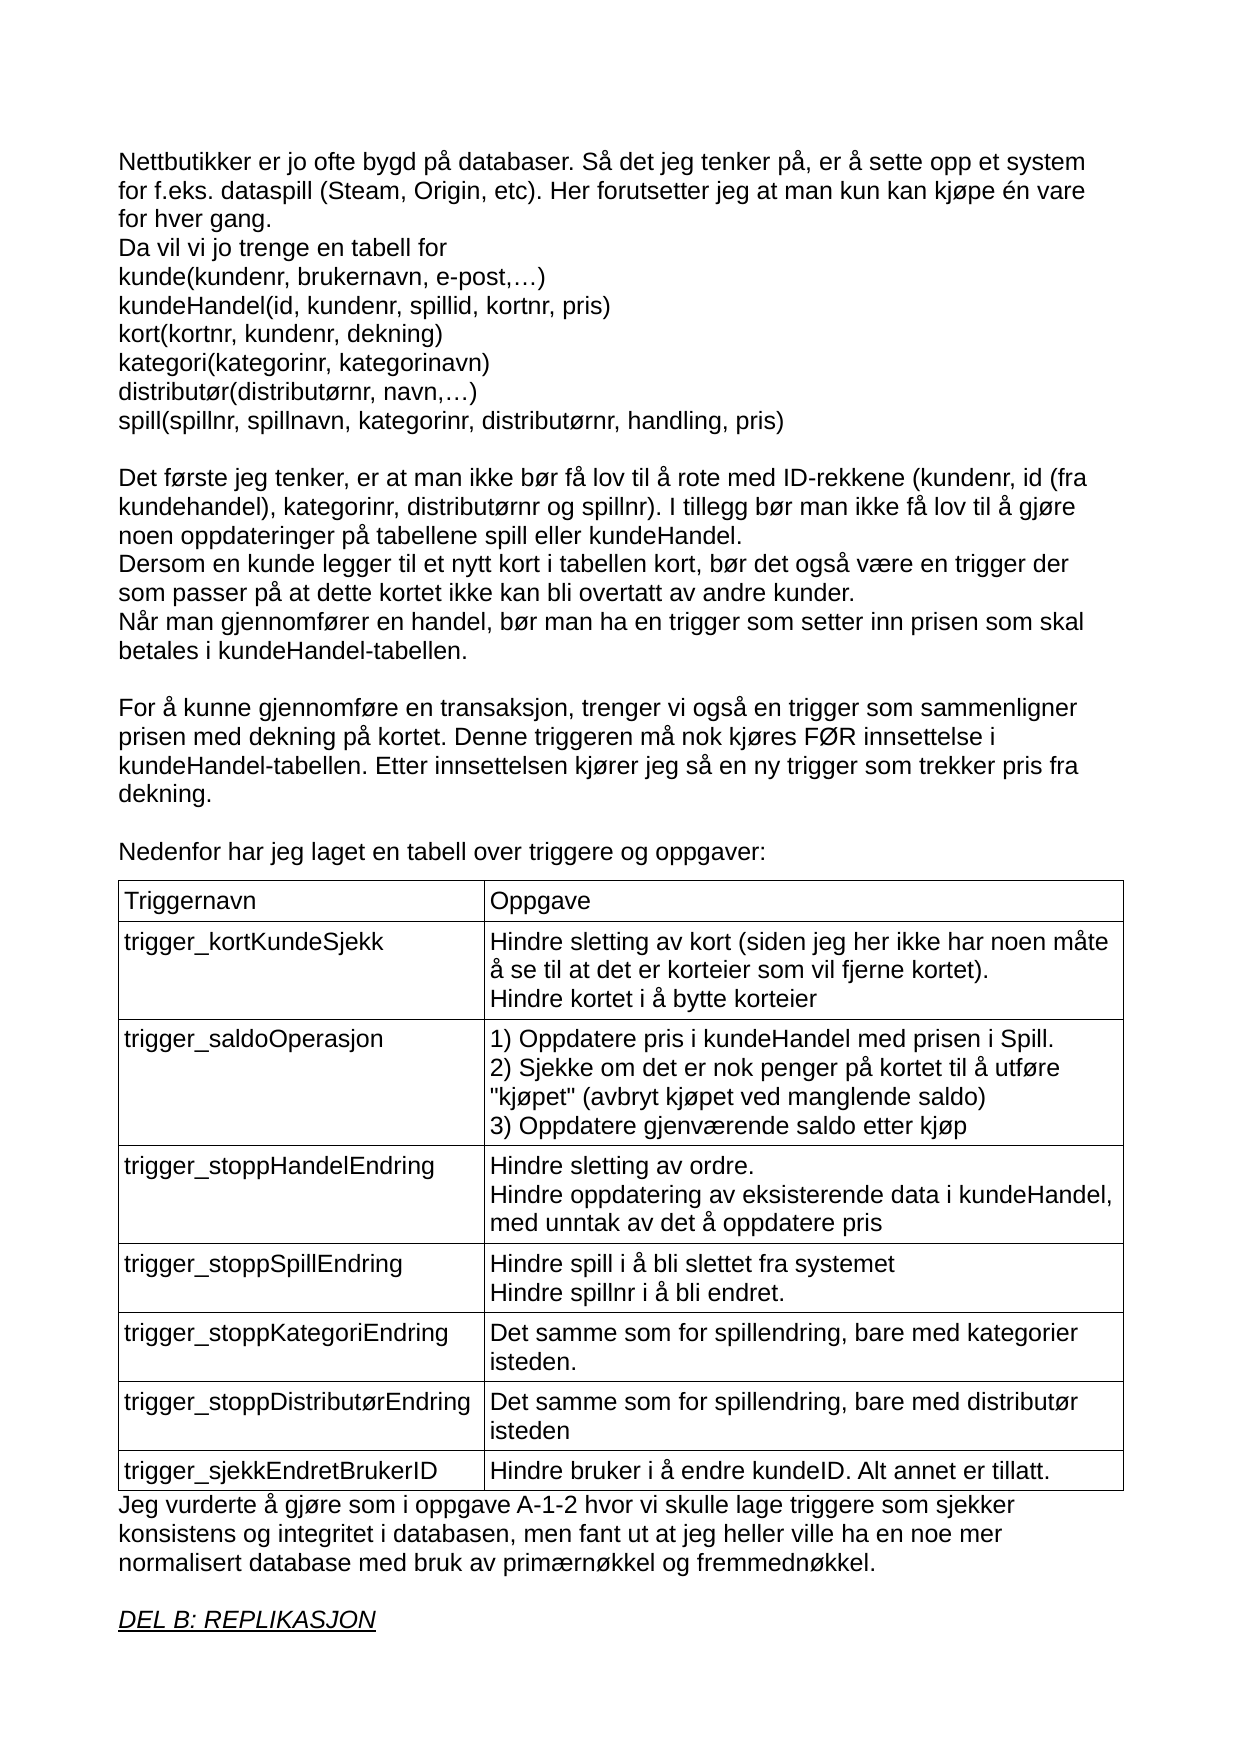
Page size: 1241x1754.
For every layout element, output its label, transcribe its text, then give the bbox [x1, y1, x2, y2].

table_cell Hindre sletting av kort (siden jeg her ikke har noen måte å se til at det er korteier som vil fjerne kortet). Hindre kortet i å bytte korteier [485, 922, 1123, 1018]
text DEL B: REPLIKASJON [118, 1606, 1122, 1634]
text kunde(kundenr, brukernavn, e-post,…) [118, 262, 1122, 291]
text distributør(distributørnr, navn,…) [118, 377, 1122, 406]
table_header Triggernavn [119, 881, 484, 921]
table_cell trigger_sjekkEndretBrukerID [119, 1451, 484, 1490]
table_cell Det samme som for spillendring, bare med distributør isteden [485, 1382, 1123, 1450]
table_cell trigger_kortKundeSjekk [119, 922, 484, 1018]
table_cell trigger_stoppKategoriEndring [119, 1313, 484, 1381]
text spill(spillnr, spillnavn, kategorinr, distributørnr, handling, pris) [118, 406, 1122, 434]
table_cell Hindre sletting av ordre. Hindre oppdatering av eksisterende data i kundeHandel, med unntak av det å oppdatere pris [485, 1146, 1123, 1243]
table_cell trigger_saldoOperasjon [119, 1020, 484, 1145]
table_cell 1) Oppdatere pris i kundeHandel med prisen i Spill. 2) Sjekke om det er nok penger på kortet til å utføre "kjøpet" (avbryt kjøpet ved manglende saldo) 3) Oppdatere gjenværende saldo etter kjøp [485, 1020, 1123, 1145]
table_cell Hindre bruker i å endre kundeID. Alt annet er tillatt. [485, 1451, 1123, 1490]
table_cell Hindre spill i å bli slettet fra systemet Hindre spillnr i å bli endret. [485, 1244, 1123, 1312]
text Nettbutikker er jo ofte bygd på databaser. Så det jeg tenker på, er å sette opp et system for f.eks. dataspill (Steam, Origin, etc). Her forutsetter jeg at man kun kan kjøpe én vare for hver gang. [118, 147, 1122, 233]
text Dersom en kunde legger til et nytt kort i tabellen kort, bør det også være en trigger der som passer på at dette kortet ikke kan bli overtatt av andre kunder. [118, 549, 1122, 607]
table_cell trigger_stoppHandelEndring [119, 1146, 484, 1243]
table_header Oppgave [485, 881, 1123, 921]
text Da vil vi jo trenge en tabell for [118, 233, 1122, 262]
table_cell trigger_stoppDistributørEndring [119, 1382, 484, 1450]
text For å kunne gjennomføre en transaksjon, trenger vi også en trigger som sammenligner prisen med dekning på kortet. Denne triggeren må nok kjøres FØR innsettelse i kundeHandel-tabellen. Etter innsettelsen kjører jeg så en ny trigger som trekker pris fra dekning. [118, 693, 1122, 808]
text Nedenfor har jeg laget en tabell over triggere og oppgaver: [118, 837, 1122, 866]
text kategori(kategorinr, kategorinavn) [118, 348, 1122, 377]
text kort(kortnr, kundenr, dekning) [118, 319, 1122, 348]
text kundeHandel(id, kundenr, spillid, kortnr, pris) [118, 291, 1122, 319]
table_cell trigger_stoppSpillEndring [119, 1244, 484, 1312]
text Det første jeg tenker, er at man ikke bør få lov til å rote med ID-rekkene (kundenr, id (fra kundehandel), kategorinr, distributørnr og spillnr). I tillegg bør man ikke få lov til å gjøre noen oppdateringer på tabellene spill eller kundeHandel. [118, 463, 1122, 549]
text Når man gjennomfører en handel, bør man ha en trigger som setter inn prisen som skal betales i kundeHandel-tabellen. [118, 607, 1122, 664]
text Jeg vurderte å gjøre som i oppgave A-1-2 hvor vi skulle lage triggere som sjekker konsistens og integritet i databasen, men fant ut at jeg heller ville ha en noe mer normalisert database med bruk av primærnøkkel og fremmednøkkel. [118, 1491, 1122, 1577]
table_cell Det samme som for spillendring, bare med kategorier isteden. [485, 1313, 1123, 1381]
